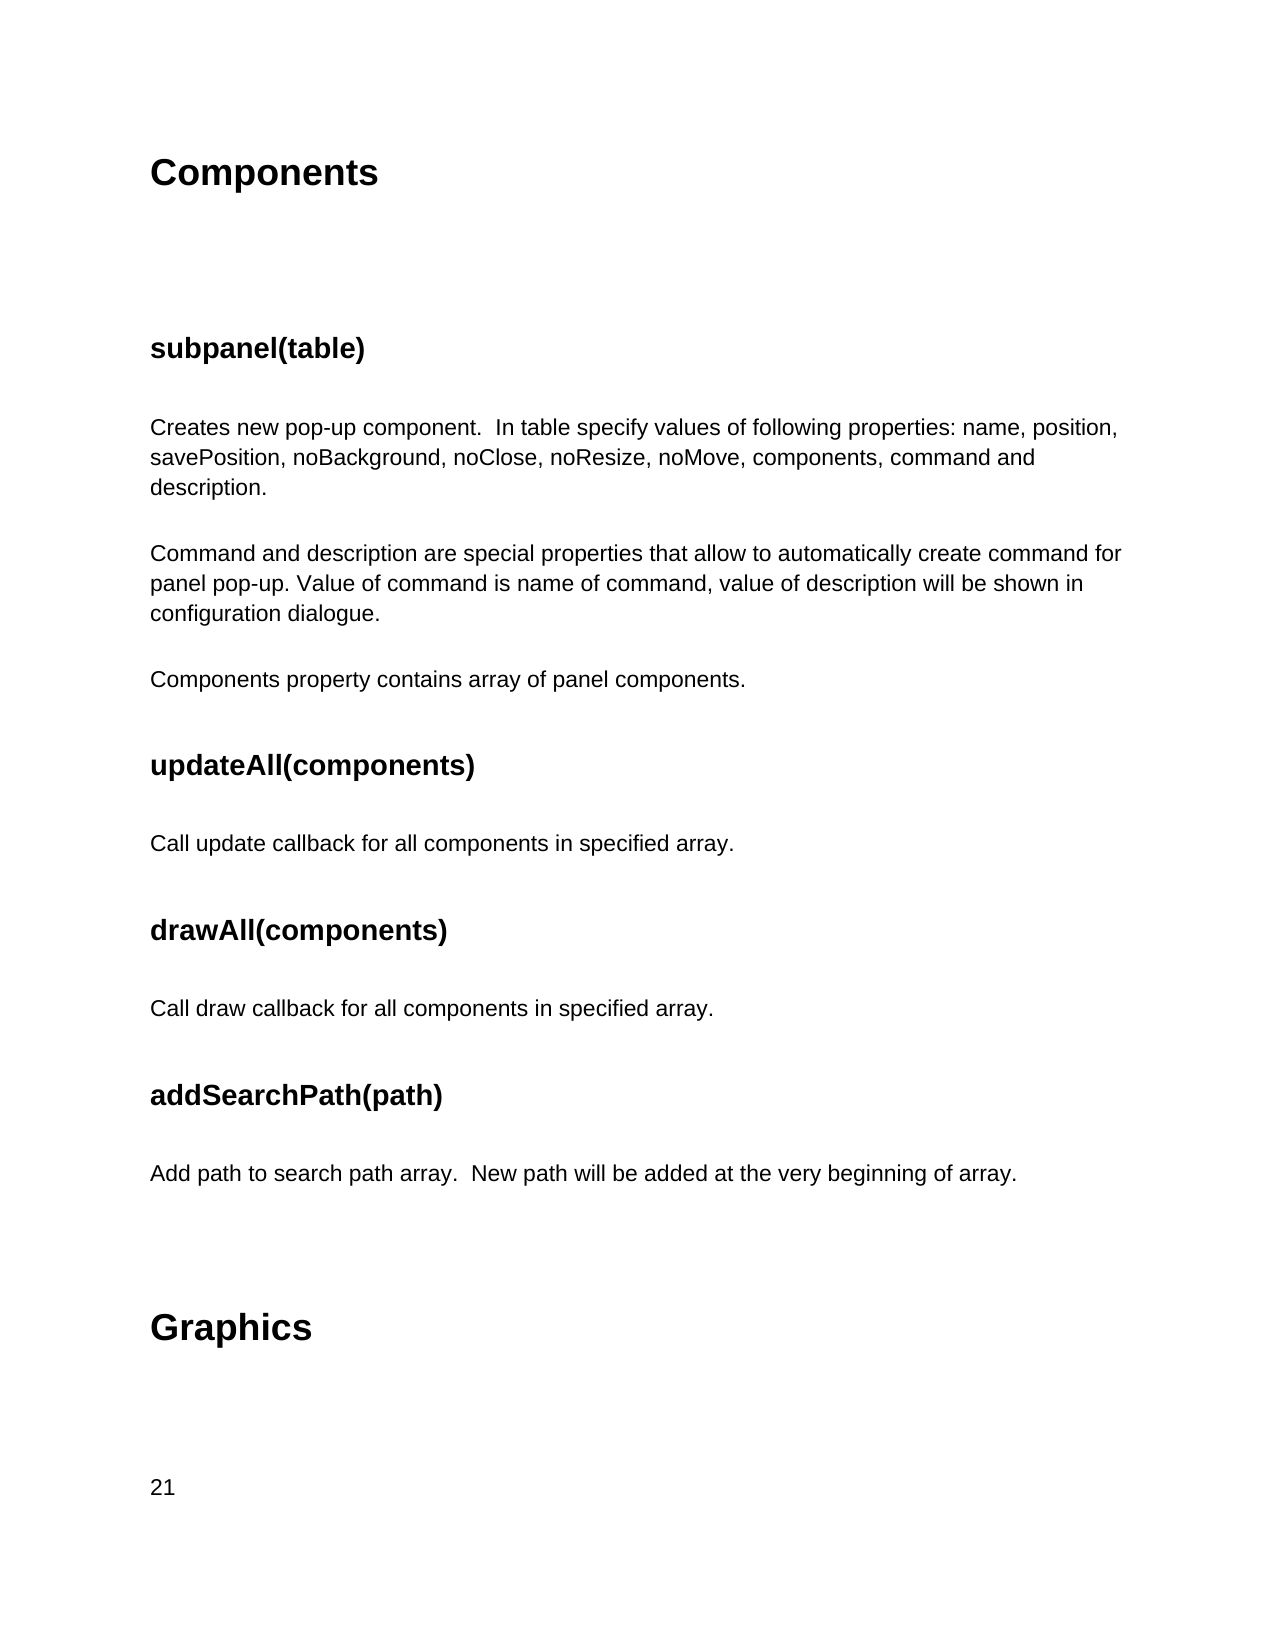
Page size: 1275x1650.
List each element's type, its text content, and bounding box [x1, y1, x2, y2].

subtitle subpanel(table) [150, 331, 1125, 365]
subtitle Components [150, 150, 1125, 193]
subtitle addSearchPath(path) [150, 1078, 1125, 1112]
text Creates new pop-up component. In table specify values of following properties: name, position, savePosition, noBackground, noClose, noResize, noMove, components, command and description. [150, 413, 1125, 500]
text Call update callback for all components in specified array. [150, 830, 1125, 857]
text Add path to search path array. New path will be added at the very beginning of array. [150, 1160, 1125, 1187]
text Components property contains array of panel components. [150, 666, 1125, 692]
subtitle drawAll(components) [150, 913, 1125, 947]
text Command and description are special properties that allow to automatically create command for panel pop-up. Value of command is name of command, value of description will be shown in configuration dialogue. [150, 539, 1125, 626]
text Call draw callback for all components in specified array. [150, 995, 1125, 1022]
subtitle updateAll(components) [150, 748, 1125, 782]
subtitle Graphics [150, 1305, 1125, 1348]
